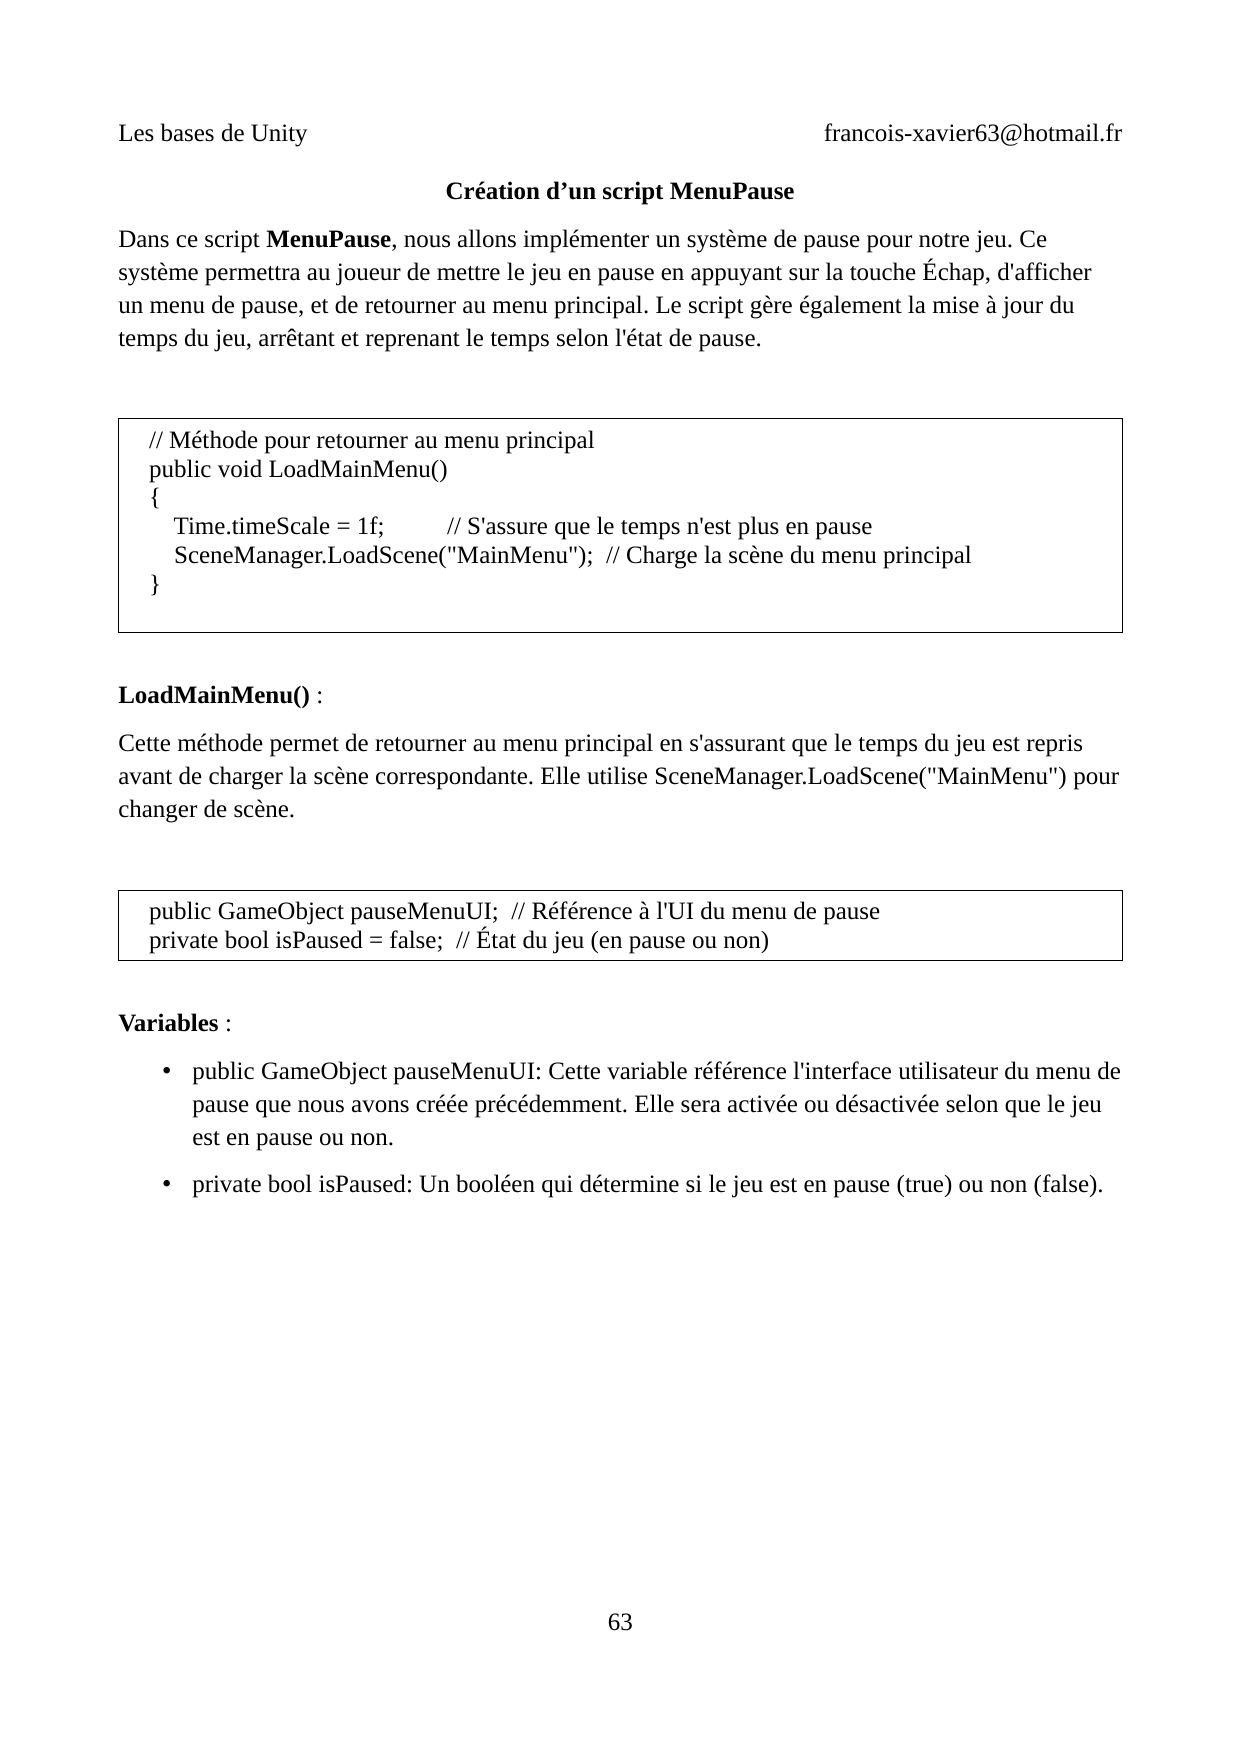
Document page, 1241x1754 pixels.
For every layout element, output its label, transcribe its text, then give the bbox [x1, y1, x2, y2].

list public GameObject pauseMenuUI: Cette variable référence l'interface utilisateur du menu de pause que nous avons créée précédemment. Elle sera activée ou désactivée selon que le jeu est en pause ou non. [162, 1056, 1122, 1151]
table_header public GameObject pauseMenuUI; // Référence à l'UI du menu de pause private bool isPaused = false; // État du jeu (en pause ou non) [119, 891, 1122, 959]
table_header // Méthode pour retourner au menu principal public void LoadMainMenu() { Time.timeScale = 1f; // S'assure que le temps n'est plus en pause SceneManager.LoadScene("MainMenu"); // Charge la scène du menu principal } [119, 419, 1122, 632]
text Dans ce script MenuPause, nous allons implémenter un système de pause pour notre jeu. Ce système permettra au joueur de mettre le jeu en pause en appuyant sur la touche Échap, d'afficher un menu de pause, et de retourner au menu principal. Le script gère également la mise à jour du temps du jeu, arrêtant et reprenant le temps selon l'état de pause. [118, 224, 1122, 352]
list private bool isPaused: Un booléen qui détermine si le jeu est en pause (true) ou non (false). [162, 1169, 1122, 1198]
text Cette méthode permet de retourner au menu principal en s'assurant que le temps du jeu est repris avant de charger la scène correspondante. Elle utilise SceneManager.LoadScene("MainMenu") pour changer de scène. [118, 728, 1122, 823]
text LoadMainMenu() : [118, 681, 1122, 709]
text Création d’un script MenuPause [118, 176, 1122, 205]
text Variables : [118, 1008, 1122, 1037]
